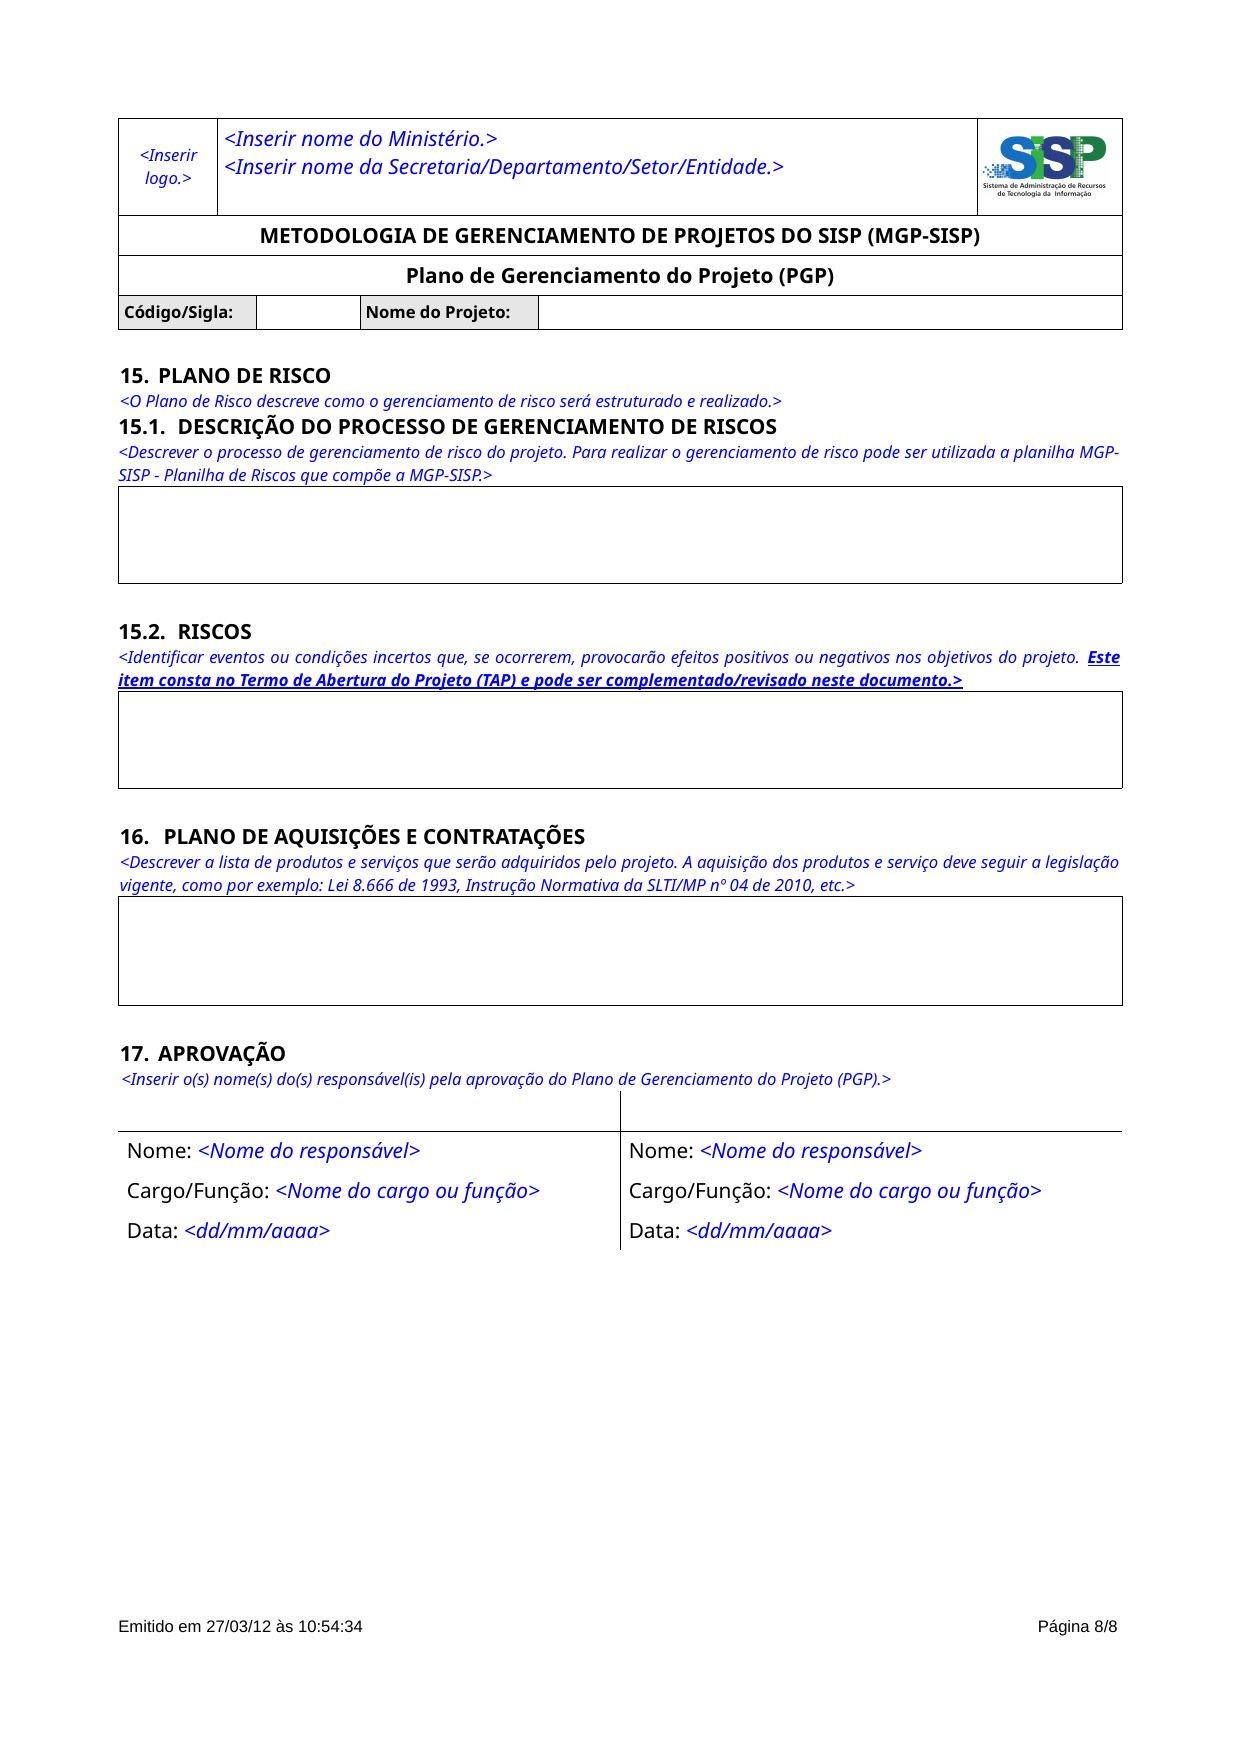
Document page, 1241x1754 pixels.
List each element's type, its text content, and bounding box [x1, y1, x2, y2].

table_cell Data: <dd/mm/aaaa> [118, 1210, 620, 1250]
picture [982, 135, 1110, 198]
list <Descrever a lista de produtos e serviços que serão adquiridos pelo projeto. A aquisição dos produtos e serviço deve seguir a legislação vigente, como por exemplo: Lei 8.666 de 1993, Instrução Normativa da SLTI/MP nº 04 de 2010, etc.> [119, 850, 1122, 896]
table_header [119, 487, 1122, 583]
list PLANO DE AQUISIÇÕES E CONTRATAÇÕES [119, 822, 1122, 850]
list RISCOS [118, 617, 1122, 646]
list <Inserir o(s) nome(s) do(s) responsável(is) pela aprovação do Plano de Gerenciamento do Projeto (PGP).> [121, 1068, 1122, 1091]
table_header [118, 1091, 620, 1131]
list DESCRIÇÃO DO PROCESSO DE GERENCIAMENTO DE RISCOS [118, 412, 1122, 441]
list APROVAÇÃO [119, 1039, 1122, 1068]
table_header [621, 1091, 1122, 1131]
list <O Plano de Risco descreve como o gerenciamento de risco será estruturado e realizado.> [119, 389, 1122, 412]
table_cell Data: <dd/mm/aaaa> [621, 1210, 1122, 1250]
table_cell Nome: <Nome do responsável> [621, 1132, 1122, 1171]
table_cell Nome: <Nome do responsável> [118, 1132, 620, 1171]
table_cell Cargo/Função: <Nome do cargo ou função> [621, 1171, 1122, 1210]
list PLANO DE RISCO [119, 361, 1122, 389]
table_header [119, 897, 1122, 1005]
table_header [119, 692, 1122, 788]
table_cell Cargo/Função: <Nome do cargo ou função> [118, 1171, 620, 1210]
list <Descrever o processo de gerenciamento de risco do projeto. Para realizar o gerenciamento de risco pode ser utilizada a planilha MGP-SISP - Planilha de Riscos que compõe a MGP-SISP.> [118, 441, 1122, 486]
list <Identificar eventos ou condições incertos que, se ocorrerem, provocarão efeitos positivos ou negativos nos objetivos do projeto. Este item consta no Termo de Abertura do Projeto (TAP) e pode ser complementado/revisado neste documento.> [118, 646, 1122, 691]
